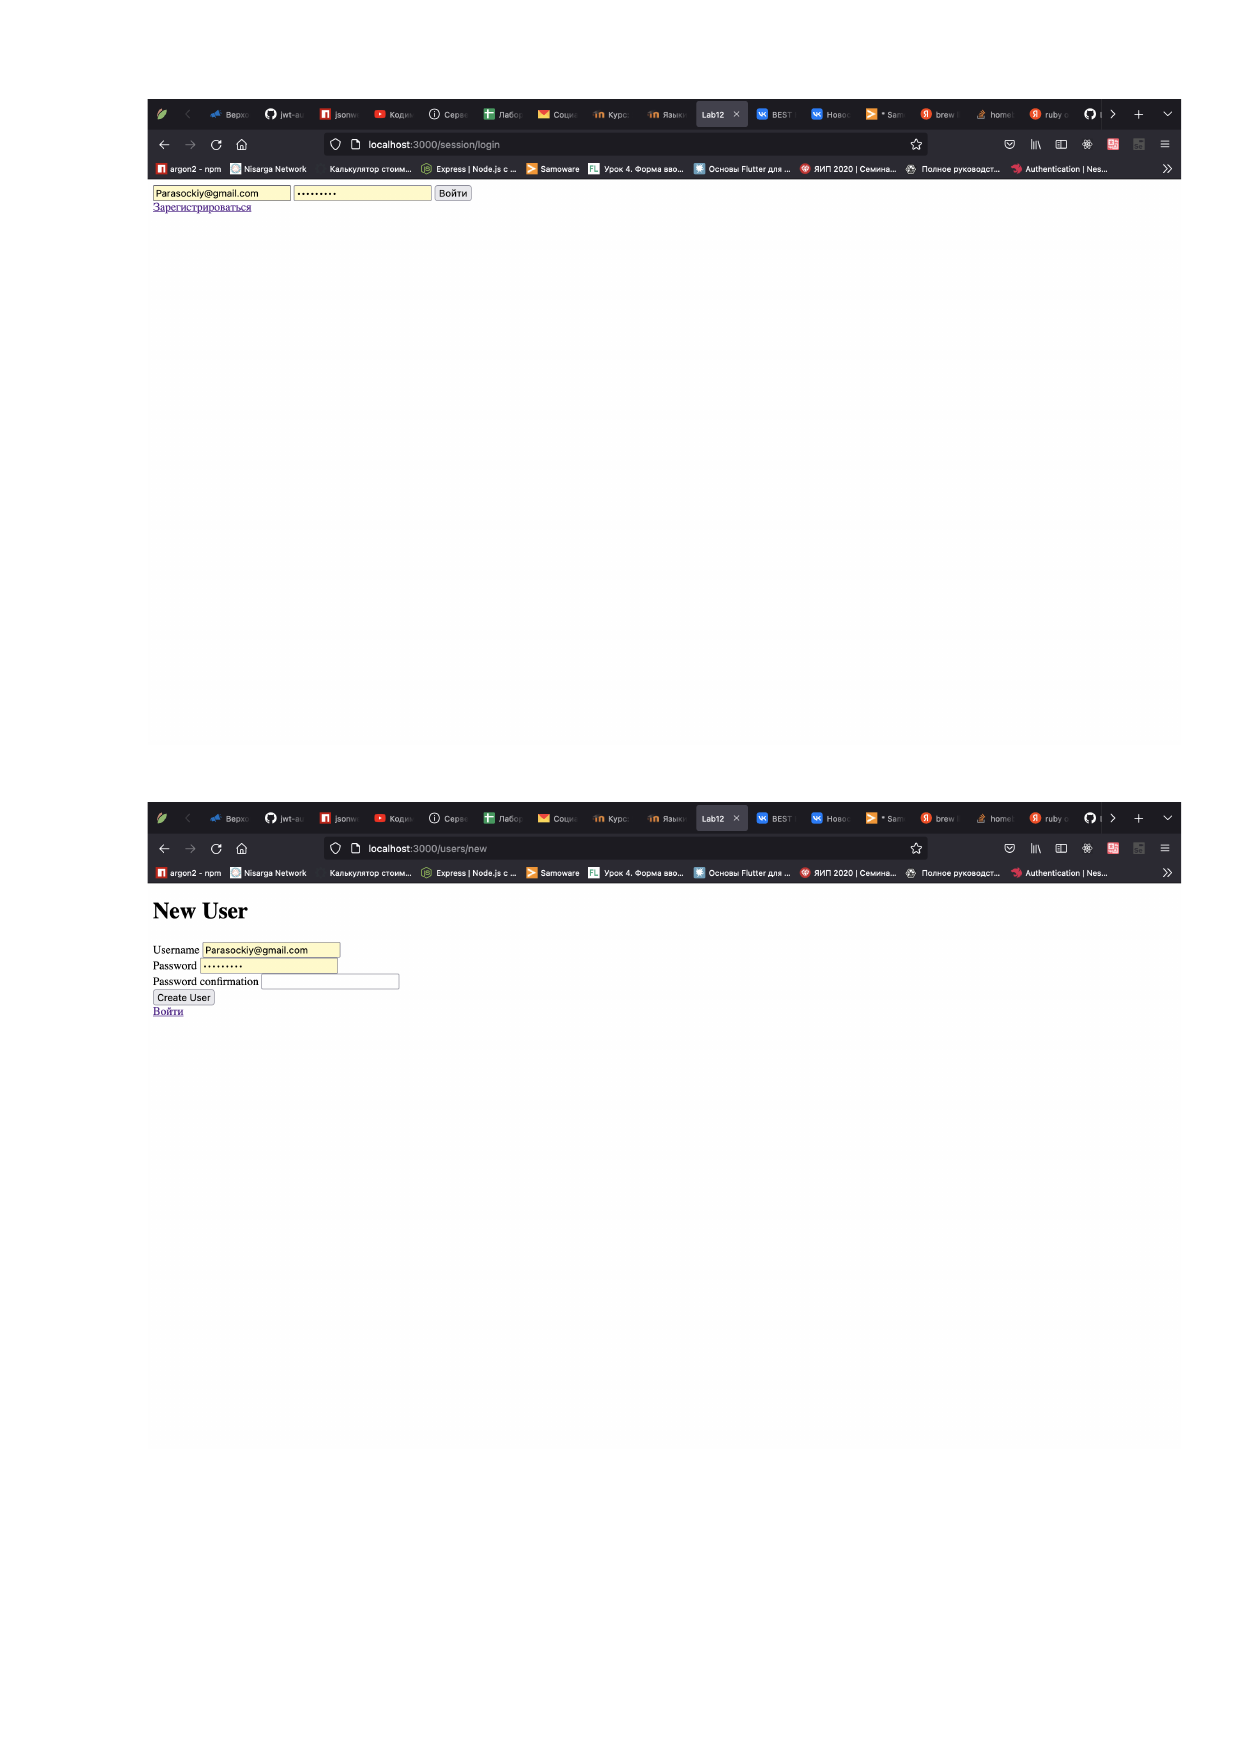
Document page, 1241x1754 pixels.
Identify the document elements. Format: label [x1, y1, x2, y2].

picture [147, 802, 1182, 1449]
picture [147, 99, 1182, 745]
